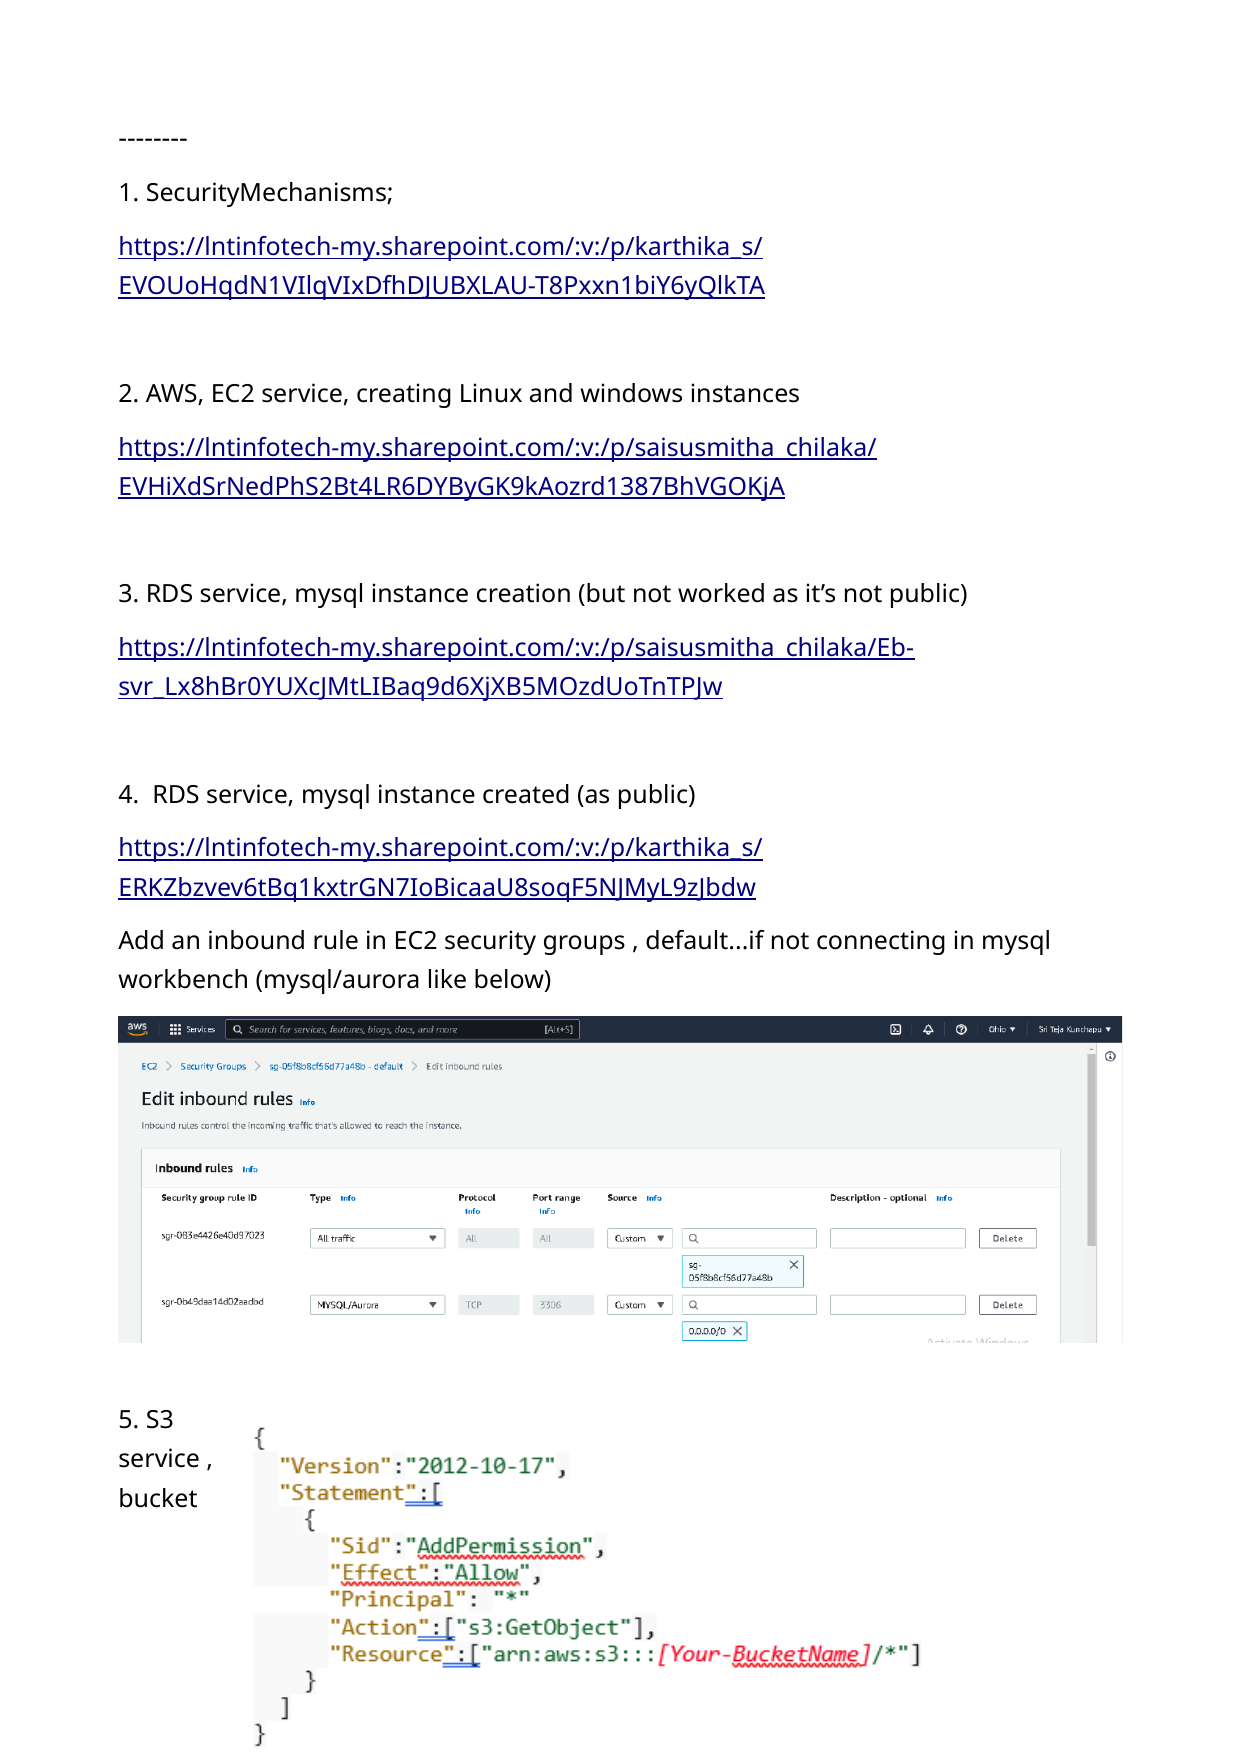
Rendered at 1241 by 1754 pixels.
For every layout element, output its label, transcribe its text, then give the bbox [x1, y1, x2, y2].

text https://lntinfotech-my.sharepoint.com/:v:/p/saisusmitha_chilaka/Eb-svr_Lx8hBr0YUXcJMtLIBaq9d6XjXB5MOzdUoTnTPJw [118, 630, 1122, 703]
text https://lntinfotech-my.sharepoint.com/:v:/p/karthika_s/ERKZbzvev6tBq1kxtrGN7IoBicaaU8soqF5NJMyL9zJbdw [118, 830, 1122, 903]
picture [238, 1414, 1003, 1754]
text 2. AWS, EC2 service, creating Linux and windows instances [118, 376, 1122, 409]
text https://lntinfotech-my.sharepoint.com/:v:/p/saisusmitha_chilaka/EVHiXdSrNedPhS2Bt4LR6DYByGK9kAozrd1387BhVGOKjA [118, 429, 1122, 502]
text 1. SecurityMechanisms; [118, 175, 1122, 209]
text 3. RDS service, mysql instance creation (but not worked as it’s not public) [118, 576, 1122, 610]
picture [118, 1016, 1123, 1343]
text -------- [118, 118, 1122, 155]
text 5. S3 service , bucket [118, 1402, 1122, 1514]
text 4. RDS service, mysql instance created (as public) [118, 776, 1122, 810]
text https://lntinfotech-my.sharepoint.com/:v:/p/karthika_s/EVOUoHqdN1VIlqVIxDfhDJUBXLAU-T8Pxxn1biY6yQlkTA [118, 229, 1122, 302]
text Add an inbound rule in EC2 security groups , default...if not connecting in mysql workbench (mysql/aurora like below) [118, 923, 1122, 996]
